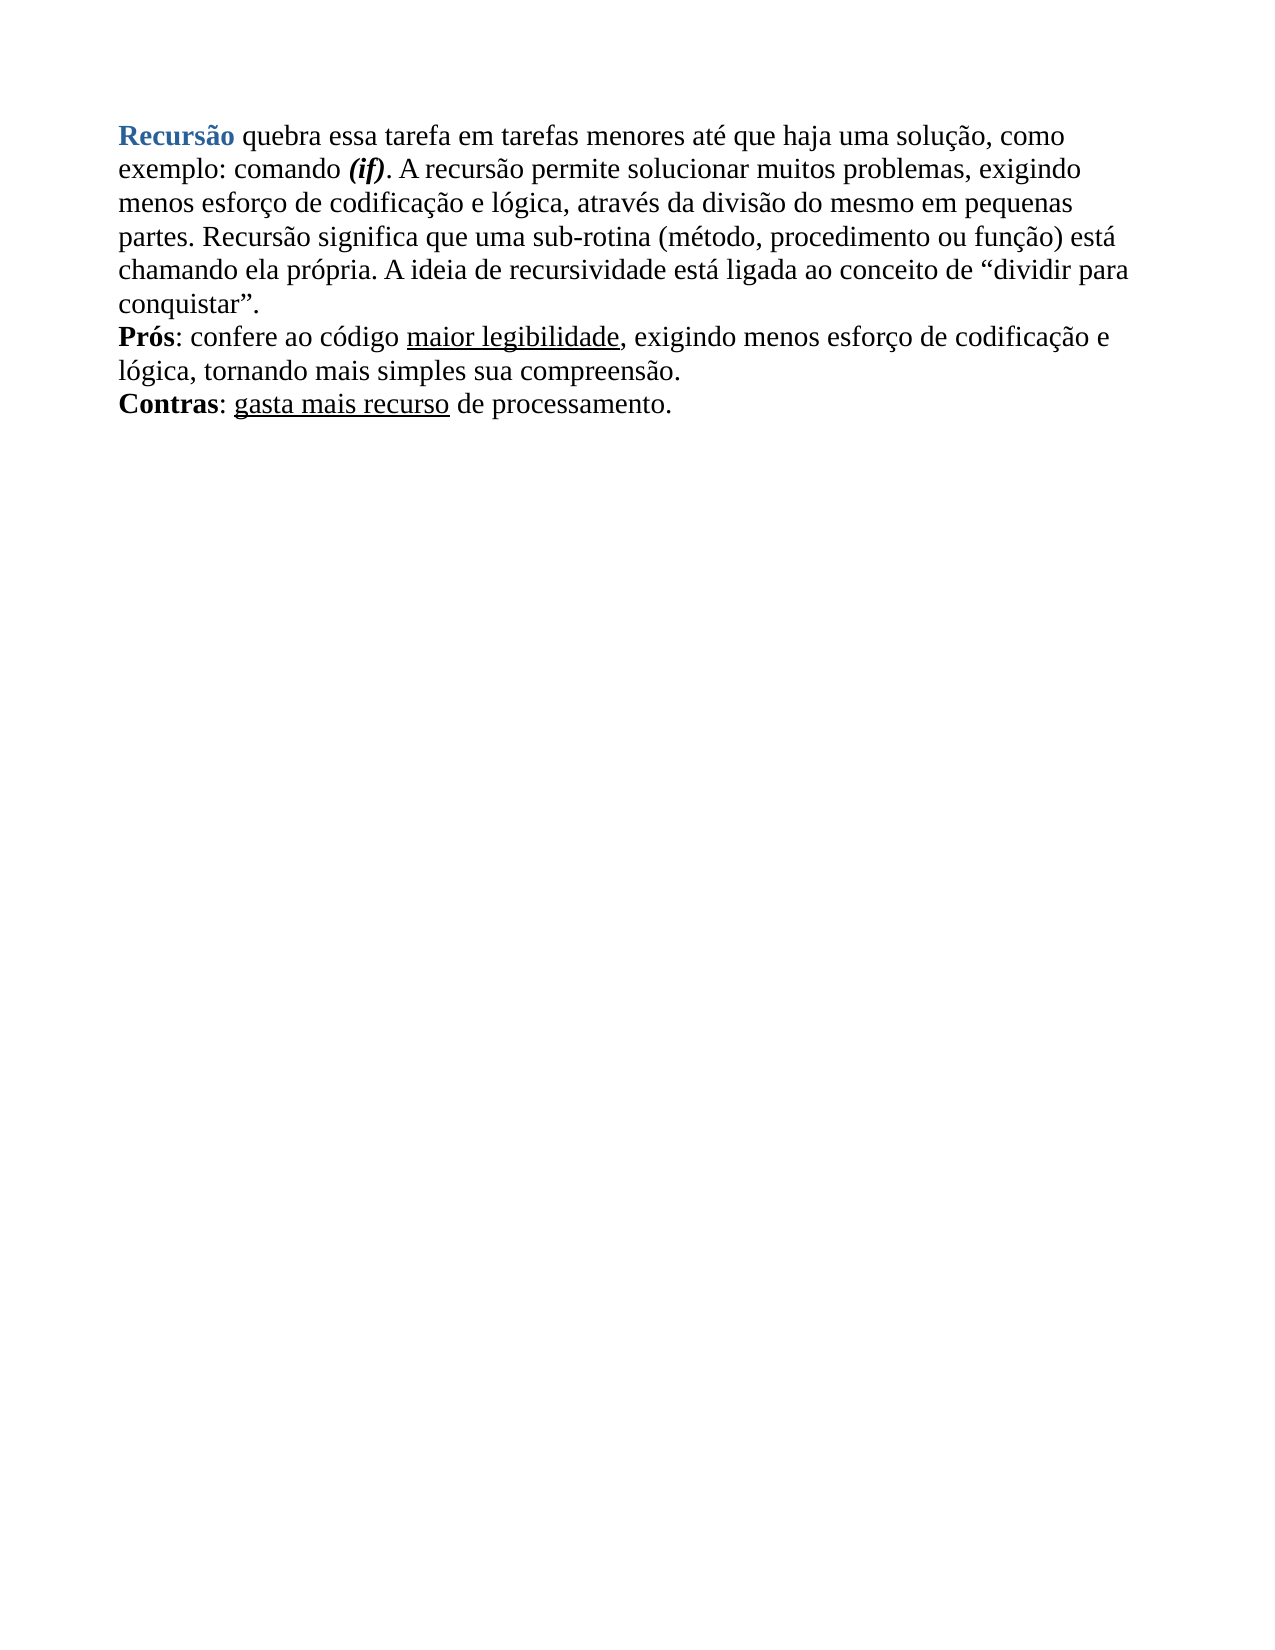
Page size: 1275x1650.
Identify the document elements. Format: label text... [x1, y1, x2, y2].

text Recursão quebra essa tarefa em tarefas menores até que haja uma solução, como exemplo: comando (if). A recursão permite solucionar muitos problemas, exigindo menos esforço de codificação e lógica, através da divisão do mesmo em pequenas partes. Recursão significa que uma sub-rotina (método, procedimento ou função) está chamando ela própria. A ideia de recursividade está ligada ao conceito de “dividir para conquistar”. [118, 118, 1157, 319]
text Prós: confere ao código maior legibilidade, exigindo menos esforço de codificação e lógica, tornando mais simples sua compreensão. [118, 319, 1157, 386]
text Contras: gasta mais recurso de processamento. [118, 386, 1157, 420]
